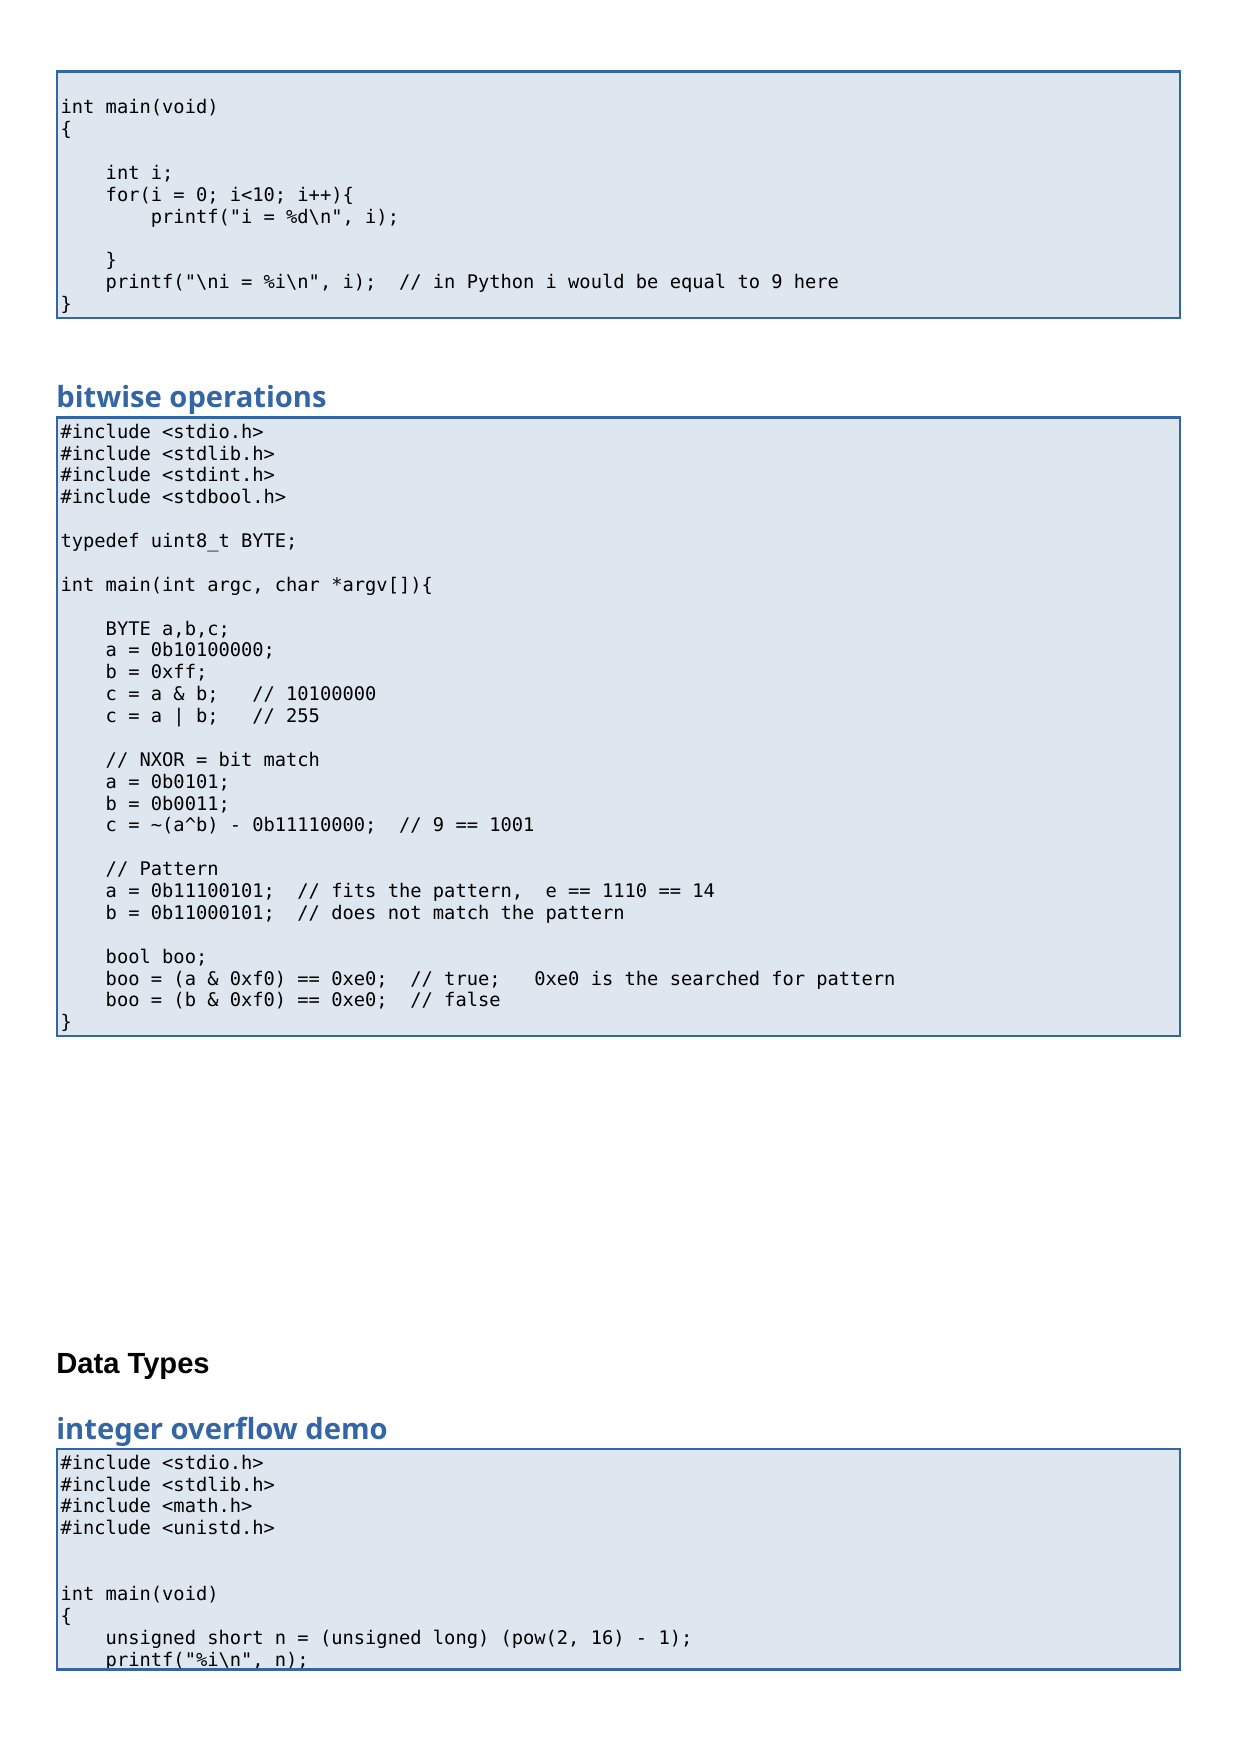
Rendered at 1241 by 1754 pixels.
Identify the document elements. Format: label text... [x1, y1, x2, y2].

text unsigned short n = (unsigned long) (pow(2, 16) - 1); [58, 1623, 1179, 1644]
text #include <stdio.h> [58, 1450, 1179, 1469]
text boo = (a & 0xf0) == 0xe0; // true; 0xe0 is the searched for pattern [58, 963, 1179, 985]
text typedef uint8_t BYTE; [58, 526, 1179, 548]
text c = a & b; // 10100000 [58, 679, 1179, 701]
text boo = (b & 0xf0) == 0xe0; // false [58, 985, 1179, 1007]
text a = 0b0101; [58, 766, 1179, 788]
text printf("%i\n", n); [58, 1644, 1179, 1668]
text } [58, 245, 1179, 267]
title bitwise operations [56, 377, 1181, 416]
text #include <unistd.h> [58, 1513, 1179, 1535]
text } [58, 289, 1179, 317]
subtitle Data Types [56, 1346, 1181, 1379]
text BYTE a,b,c; [58, 613, 1179, 635]
text #include <stdlib.h> [58, 1469, 1179, 1491]
text // Pattern [58, 854, 1179, 876]
text #include <math.h> [58, 1491, 1179, 1513]
text int main(void) [58, 92, 1179, 114]
text for(i = 0; i<10; i++){ [58, 180, 1179, 202]
text { [58, 114, 1179, 136]
text a = 0b10100000; [58, 635, 1179, 657]
text printf("\ni = %i\n", i); // in Python i would be equal to 9 here [58, 267, 1179, 289]
text } [58, 1007, 1179, 1035]
text { [58, 1601, 1179, 1623]
text a = 0b11100101; // fits the pattern, e == 1110 == 14 [58, 876, 1179, 898]
text printf("i = %d\n", i); [58, 202, 1179, 223]
text c = ~(a^b) - 0b11110000; // 9 == 1001 [58, 810, 1179, 832]
text bool boo; [58, 941, 1179, 963]
text b = 0b0011; [58, 788, 1179, 810]
text #include <stdio.h> [58, 419, 1179, 438]
text int main(int argc, char *argv[]){ [58, 569, 1179, 591]
text c = a | b; // 255 [58, 701, 1179, 723]
text int main(void) [58, 1579, 1179, 1601]
text b = 0b11000101; // does not match the pattern [58, 898, 1179, 919]
title integer overflow demo [56, 1408, 1181, 1448]
text // NXOR = bit match [58, 744, 1179, 766]
text #include <stdint.h> [58, 460, 1179, 482]
text b = 0xff; [58, 657, 1179, 679]
text int i; [58, 158, 1179, 180]
text #include <stdbool.h> [58, 482, 1179, 504]
text #include <stdlib.h> [58, 438, 1179, 460]
